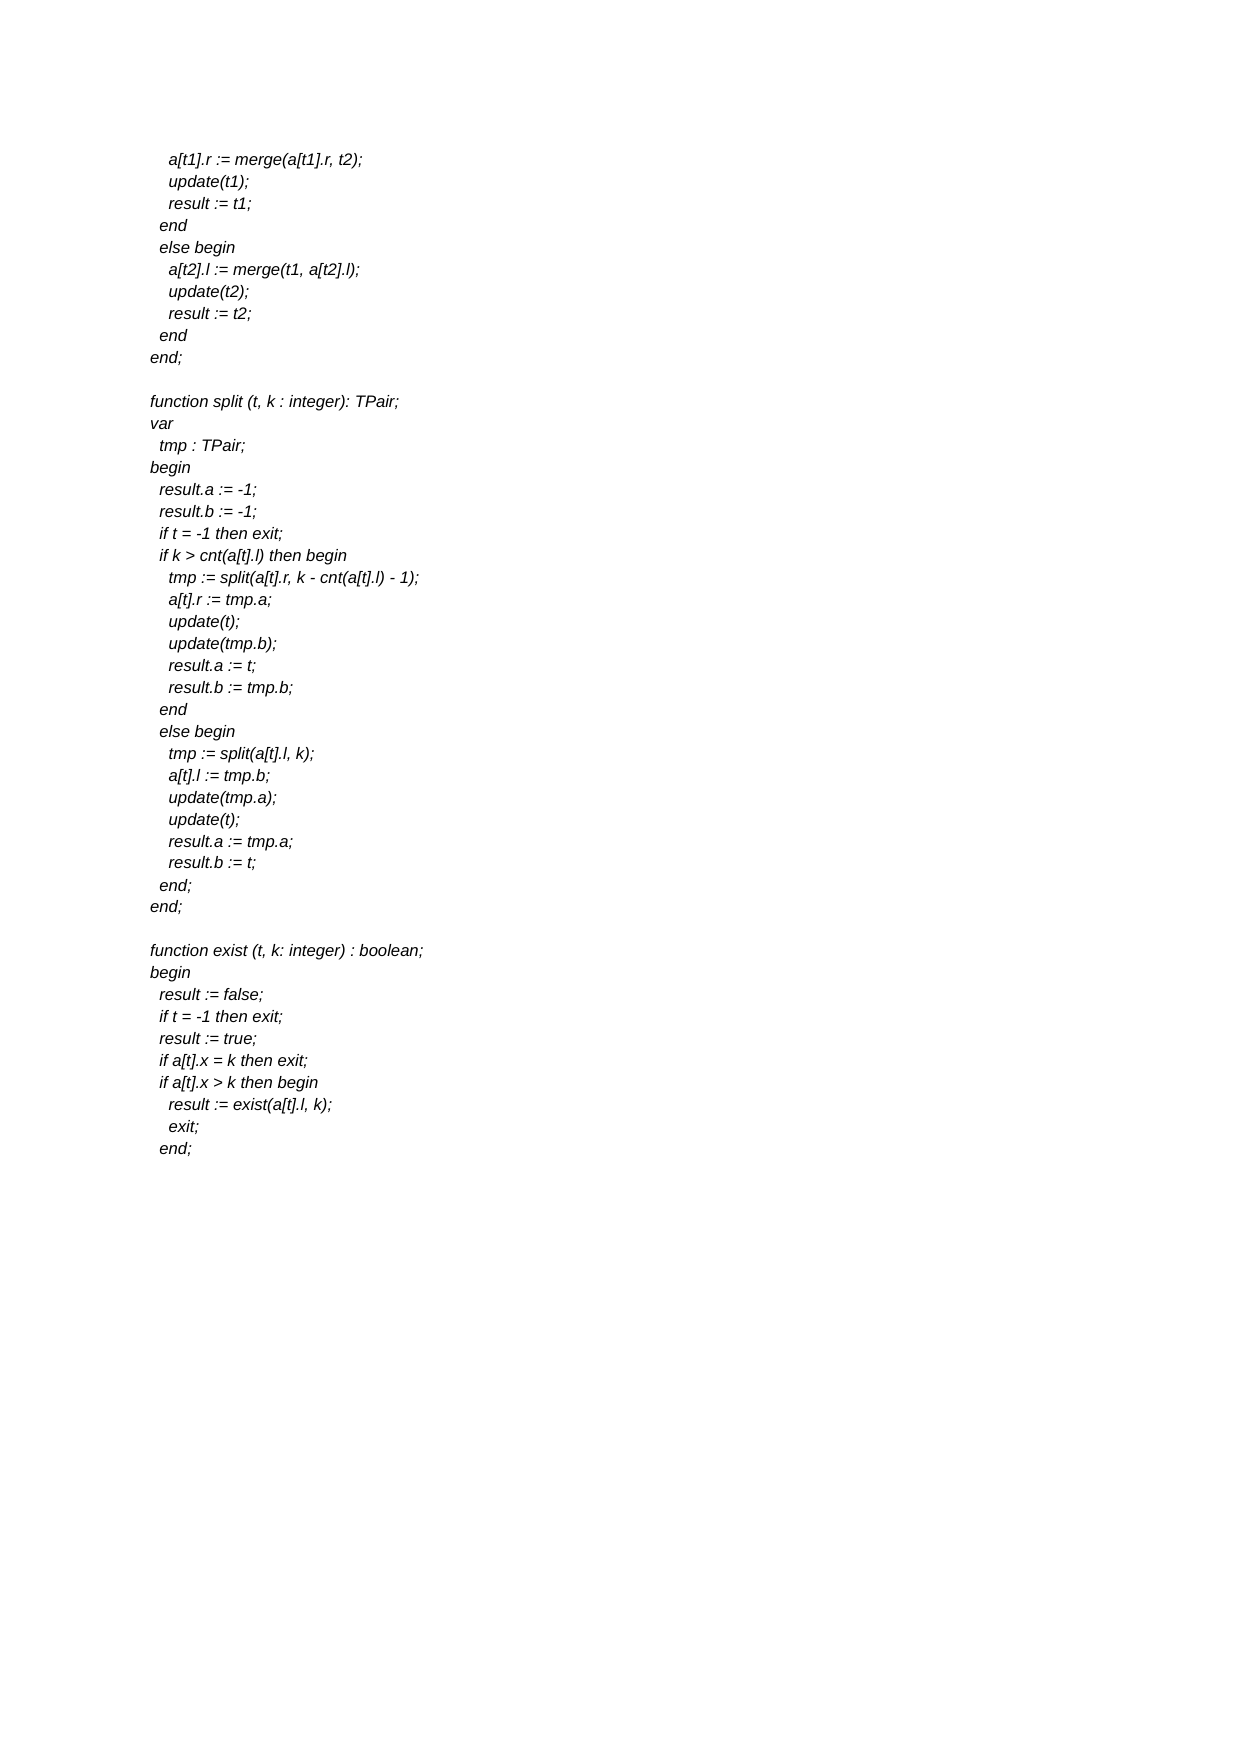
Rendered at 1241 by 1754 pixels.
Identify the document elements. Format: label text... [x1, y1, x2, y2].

text update(t); [150, 612, 1090, 631]
text a[t1].r := merge(a[t1].r, t2); [150, 150, 1090, 169]
text update(tmp.b); [150, 633, 1090, 653]
text update(tmp.a); [150, 787, 1090, 807]
text if a[t].x > k then begin [150, 1073, 1090, 1092]
text update(t1); [150, 172, 1090, 191]
text if a[t].x = k then exit; [150, 1051, 1090, 1070]
text a[t].r := tmp.a; [150, 589, 1090, 609]
text end; [150, 1139, 1090, 1158]
text tmp := split(a[t].r, k - cnt(a[t].l) - 1); [150, 568, 1090, 587]
text result.b := t; [150, 853, 1090, 872]
text else begin [150, 721, 1090, 741]
text update(t2); [150, 282, 1090, 301]
text else begin [150, 238, 1090, 257]
text result.a := -1; [150, 480, 1090, 499]
text end [150, 326, 1090, 345]
text result.a := t; [150, 656, 1090, 675]
text result.b := -1; [150, 502, 1090, 521]
text var [150, 414, 1090, 433]
text function split (t, k : integer): TPair; [150, 392, 1090, 411]
text update(t); [150, 809, 1090, 828]
text begin [150, 963, 1090, 982]
text if t = -1 then exit; [150, 524, 1090, 543]
text end; [150, 348, 1090, 367]
text tmp := split(a[t].l, k); [150, 743, 1090, 763]
text a[t2].l := merge(t1, a[t2].l); [150, 260, 1090, 279]
text tmp : TPair; [150, 436, 1090, 455]
text result := true; [150, 1029, 1090, 1048]
text if k > cnt(a[t].l) then begin [150, 546, 1090, 565]
text result := t2; [150, 304, 1090, 323]
text a[t].l := tmp.b; [150, 765, 1090, 784]
text result := exist(a[t].l, k); [150, 1095, 1090, 1114]
text exit; [150, 1117, 1090, 1136]
text end; [150, 897, 1090, 916]
text if t = -1 then exit; [150, 1007, 1090, 1026]
text end; [150, 875, 1090, 894]
text end [150, 699, 1090, 719]
text result.b := tmp.b; [150, 677, 1090, 697]
text result.a := tmp.a; [150, 831, 1090, 851]
text function exist (t, k: integer) : boolean; [150, 941, 1090, 960]
text end [150, 216, 1090, 235]
text result := t1; [150, 194, 1090, 213]
text result := false; [150, 985, 1090, 1004]
text begin [150, 458, 1090, 477]
